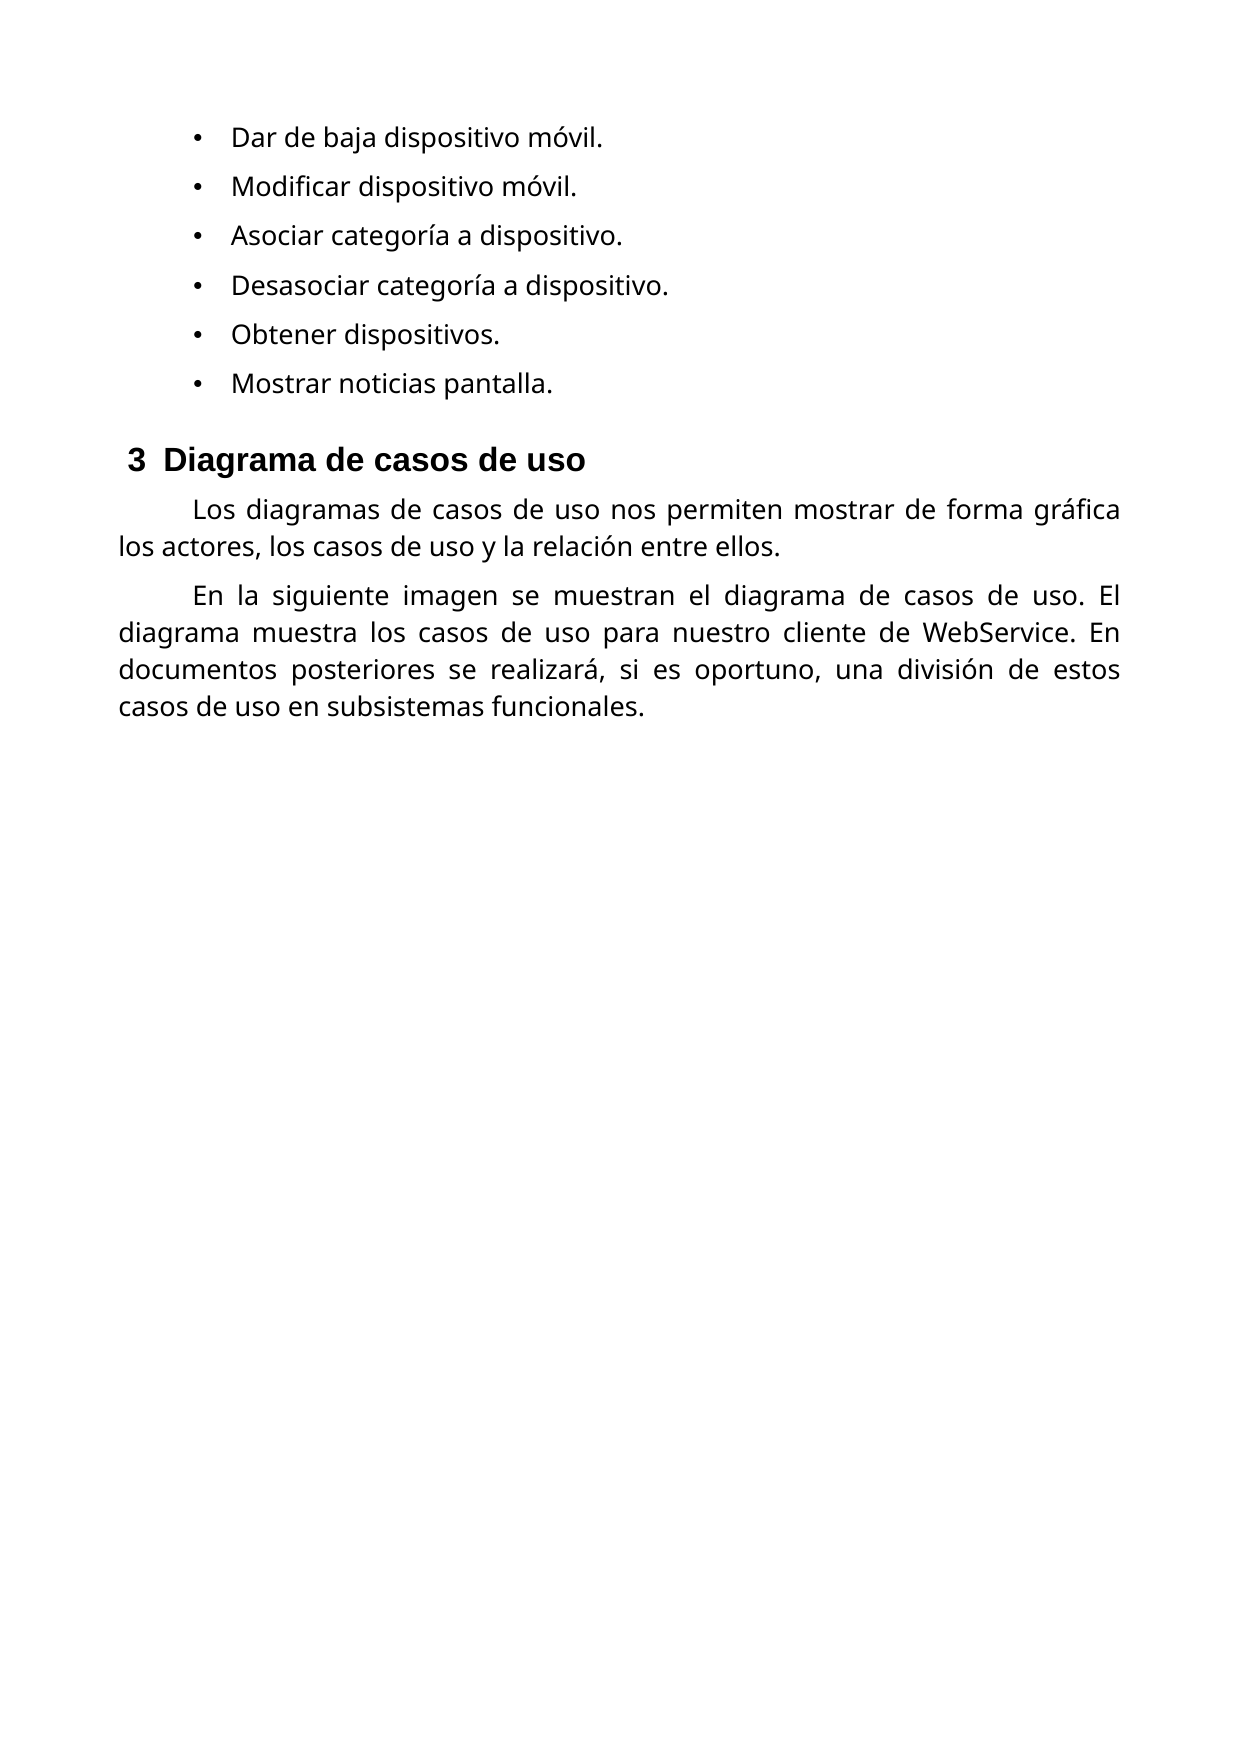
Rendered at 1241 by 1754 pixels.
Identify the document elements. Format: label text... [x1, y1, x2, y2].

subtitle Diagrama de casos de uso [118, 439, 1122, 478]
list Desasociar categoría a dispositivo. [193, 266, 1122, 303]
text Los diagramas de casos de uso nos permiten mostrar de forma gráfica los actores, los casos de uso y la relación entre ellos. [118, 491, 1122, 564]
list Asociar categoría a dispositivo. [193, 217, 1122, 254]
list Modificar dispositivo móvil. [193, 167, 1122, 204]
text En la siguiente imagen se muestran el diagrama de casos de uso. El diagrama muestra los casos de uso para nuestro cliente de WebService. En documentos posteriores se realizará, si es oportuno, una división de estos casos de uso en subsistemas funcionales. [118, 577, 1122, 724]
list Obtener dispositivos. [193, 316, 1122, 352]
list Mostrar noticias pantalla. [193, 365, 1122, 402]
list Dar de baja dispositivo móvil. [193, 118, 1122, 155]
